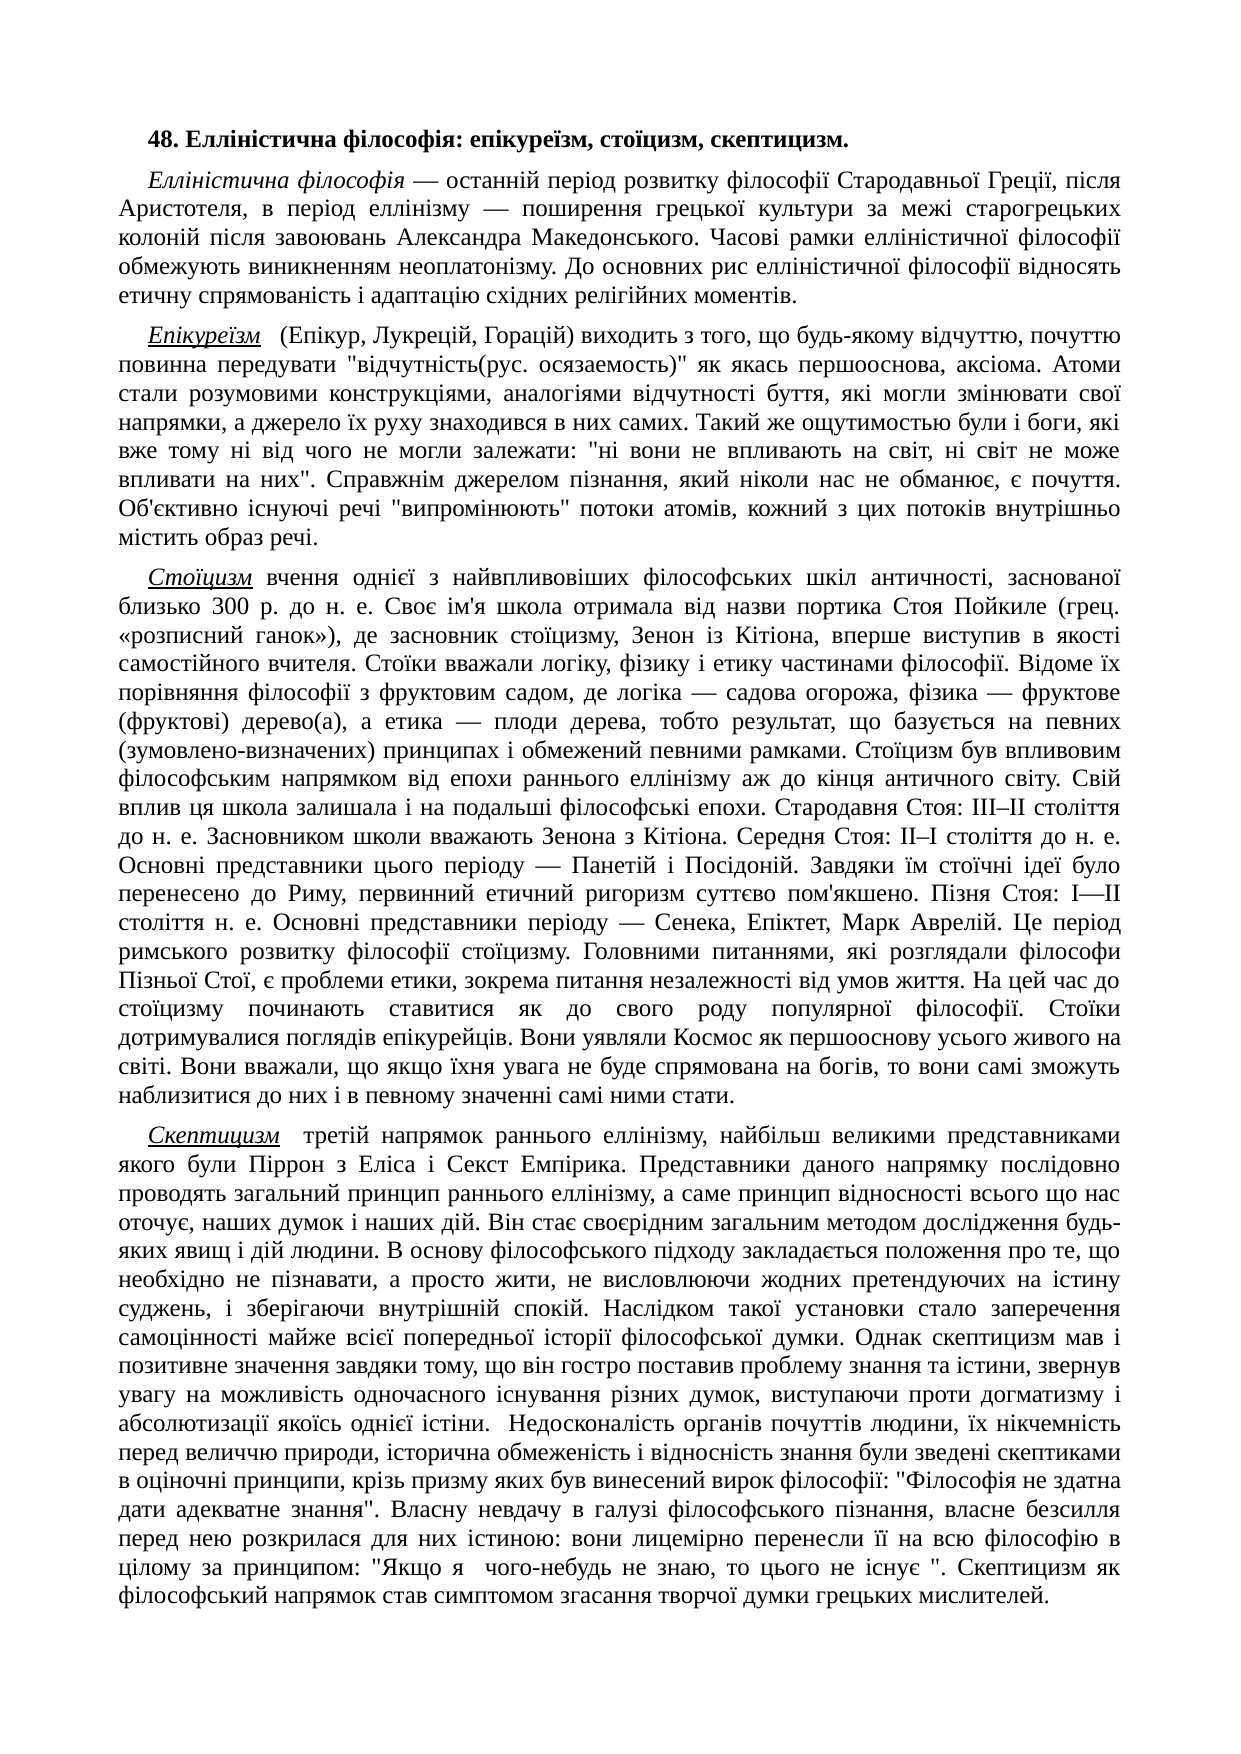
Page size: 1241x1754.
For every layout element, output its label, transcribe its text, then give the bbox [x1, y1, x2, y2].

text Епікуреїзм (Епікур, Лукрецій, Горацій) виходить з того, що будь-якому відчуттю, почуттю повинна передувати "відчутність(рус. осязаемость)" як якась першооснова, аксіома. Атоми стали розумовими конструкціями, аналогіями відчутності буття, які могли змінювати свої напрямки, а джерело їх руху знаходився в них самих. Такий же ощутимостью були і боги, які вже тому ні від чого не могли залежати: "ні вони не впливають на світ, ні світ не може впливати на них". Справжнім джерелом пізнання, який ніколи нас не обманює, є почуття. Об'єктивно існуючі речі "випромінюють" потоки атомів, кожний з цих потоків внутрішньо містить образ речі. [118, 320, 1122, 550]
text Скептицизм третій напрямок раннього еллінізму, найбільш великими представниками якого були Піррон з Еліса і Секст Емпірика. Представники даного напрямку послідовно проводять загальний принцип раннього еллінізму, а саме принцип відносності всього що нас оточує, наших думок і наших дій. Він стає своєрідним загальним методом дослідження будь-яких явищ і дій людини. В основу філософського підходу закладається положення про те, що необхідно не пізнавати, а просто жити, не висловлюючи жодних претендуючих на істину суджень, і зберігаючи внутрішній спокій. Наслідком такої установки стало заперечення самоцінності майже всієї попередньої історії філософської думки. Однак скептицизм мав і позитивне значення завдяки тому, що він гостро поставив проблему знання та істини, звернув увагу на можливість одночасного існування різних думок, виступаючи проти догматизму і абсолютизації якоїсь однієї істіни. Недосконалість органів почуттів людини, їх нікчемність перед величчю природи, історична обмеженість і відносність знання були зведені скептиками в оціночні принципи, крізь призму яких був винесений вирок філософії: "Філософія не здатна дати адекватне знання". Власну невдачу в галузі філософського пізнання, власне безсилля перед нею розкрилася для них істиною: вони лицемірно перенесли її на всю філософію в цілому за принципом: "Якщо я чого-небудь не знаю, то цього не існує ". Скептицизм як філософський напрямок став симптомом згасання творчої думки грецьких мислителей. [118, 1120, 1122, 1609]
text Стоїцизм вчення однієї з найвпливовіших філософських шкіл античності, заснованої близько 300 р. до н. е. Своє ім'я школа отримала від назви портика Стоя Пойкиле (грец. «розписний ганок»), де засновник стоїцизму, Зенон із Кітіона, вперше виступив в якості самостійного вчителя. Стоїки вважали логіку, фізику і етику частинами філософії. Відоме їх порівняння філософії з фруктовим садом, де логіка — садова огорожа, фізика — фруктове (фруктові) дерево(а), а етика — плоди дерева, тобто результат, що базується на певних (зумовлено-визначених) принципах і обмежений певними рамками. Стоїцизм був впливовим філософським напрямком від епохи раннього еллінізму аж до кінця античного світу. Свій вплив ця школа залишала і на подальші філософські епохи. Стародавня Стоя: III–II століття до н. е. Засновником школи вважають Зенона з Кітіона. Середня Стоя: II–I століття до н. е. Основні представники цього періоду — Панетій і Посідоній. Завдяки їм стоїчні ідеї було перенесено до Риму, первинний етичний ригоризм суттєво пом'якшено. Пізня Стоя: I—II століття н. е. Основні представники періоду — Сенека, Епіктет, Марк Аврелій. Це період римського розвитку філософії стоїцизму. Головними питаннями, які розглядали філософи Пізньої Стої, є проблеми етики, зокрема питання незалежності від умов життя. На цей час до стоїцизму починають ставитися як до свого роду популярної філософії. Стоїки дотримувалися поглядів епікурейців. Вони уявляли Космос як першооснову усього живого на світі. Вони вважали, що якщо їхня увага не буде спрямована на богів, то вони самі зможуть наблизитися до них і в певному значенні самі ними стати. [118, 562, 1122, 1108]
text 48. Елліністична філософія: епікуреїзм, стоїцизм, скептицизм. [118, 124, 1122, 153]
text Елліністична філософія — останній період розвитку філософії Стародавньої Греції, після Аристотеля, в період еллінізму — поширення грецької культури за межі старогрецьких колоній після завоювань Александра Македонського. Часові рамки елліністичної філософії обмежують виникненням неоплатонізму. До основних рис елліністичної філософії відносять етичну спрямованість і адаптацію східних релігійних моментів. [118, 165, 1122, 308]
